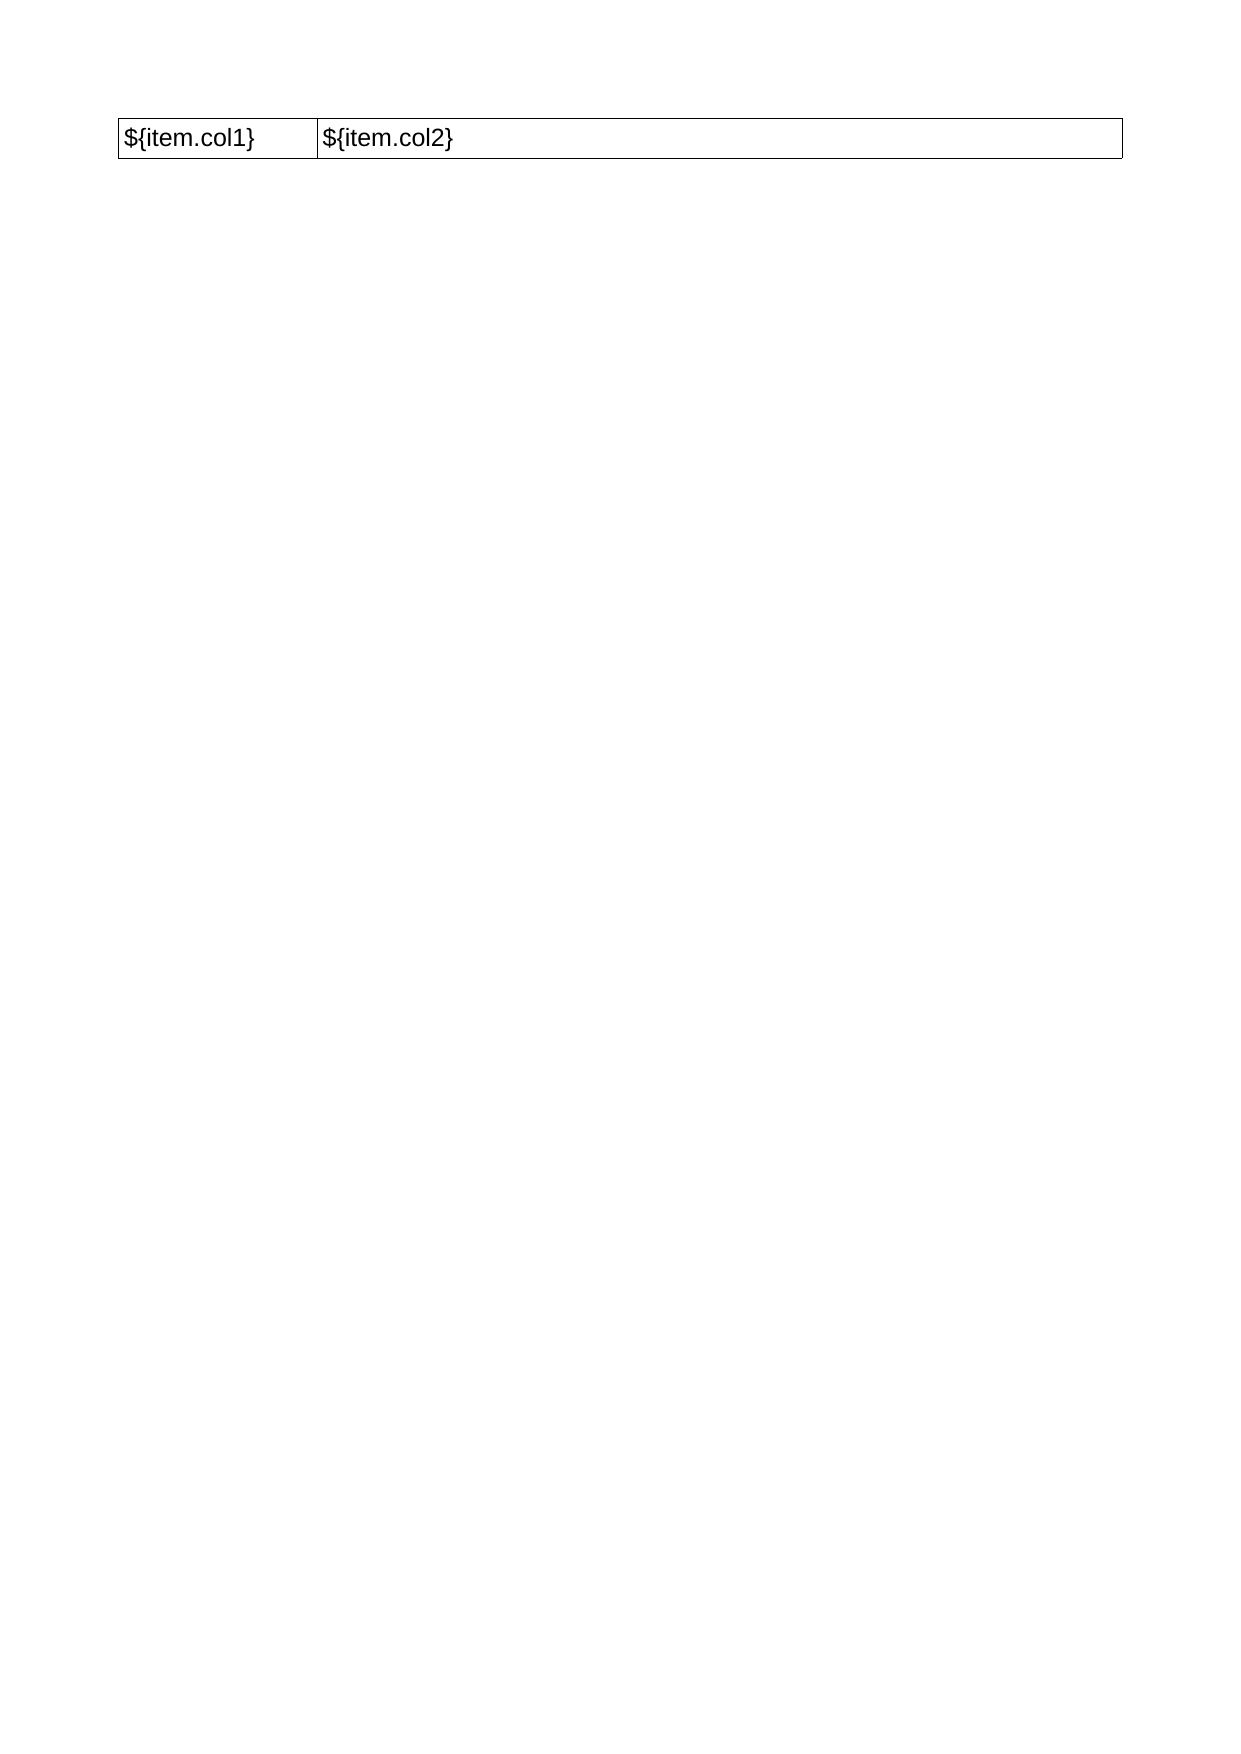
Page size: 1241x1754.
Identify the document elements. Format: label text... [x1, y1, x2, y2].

table_header ${item.col1}@table:table-row [#list items as item] @/table:table-row [/#list] @#table:table-cell table:number-rows-spanned=${item.rowspan} @table:table-cell [#if item.rowspan > 0] @/table:table-cell [#else] <table:covered-table-cell/> [/#if] [119, 119, 317, 158]
table_header ${item.col2} [318, 119, 1122, 158]
